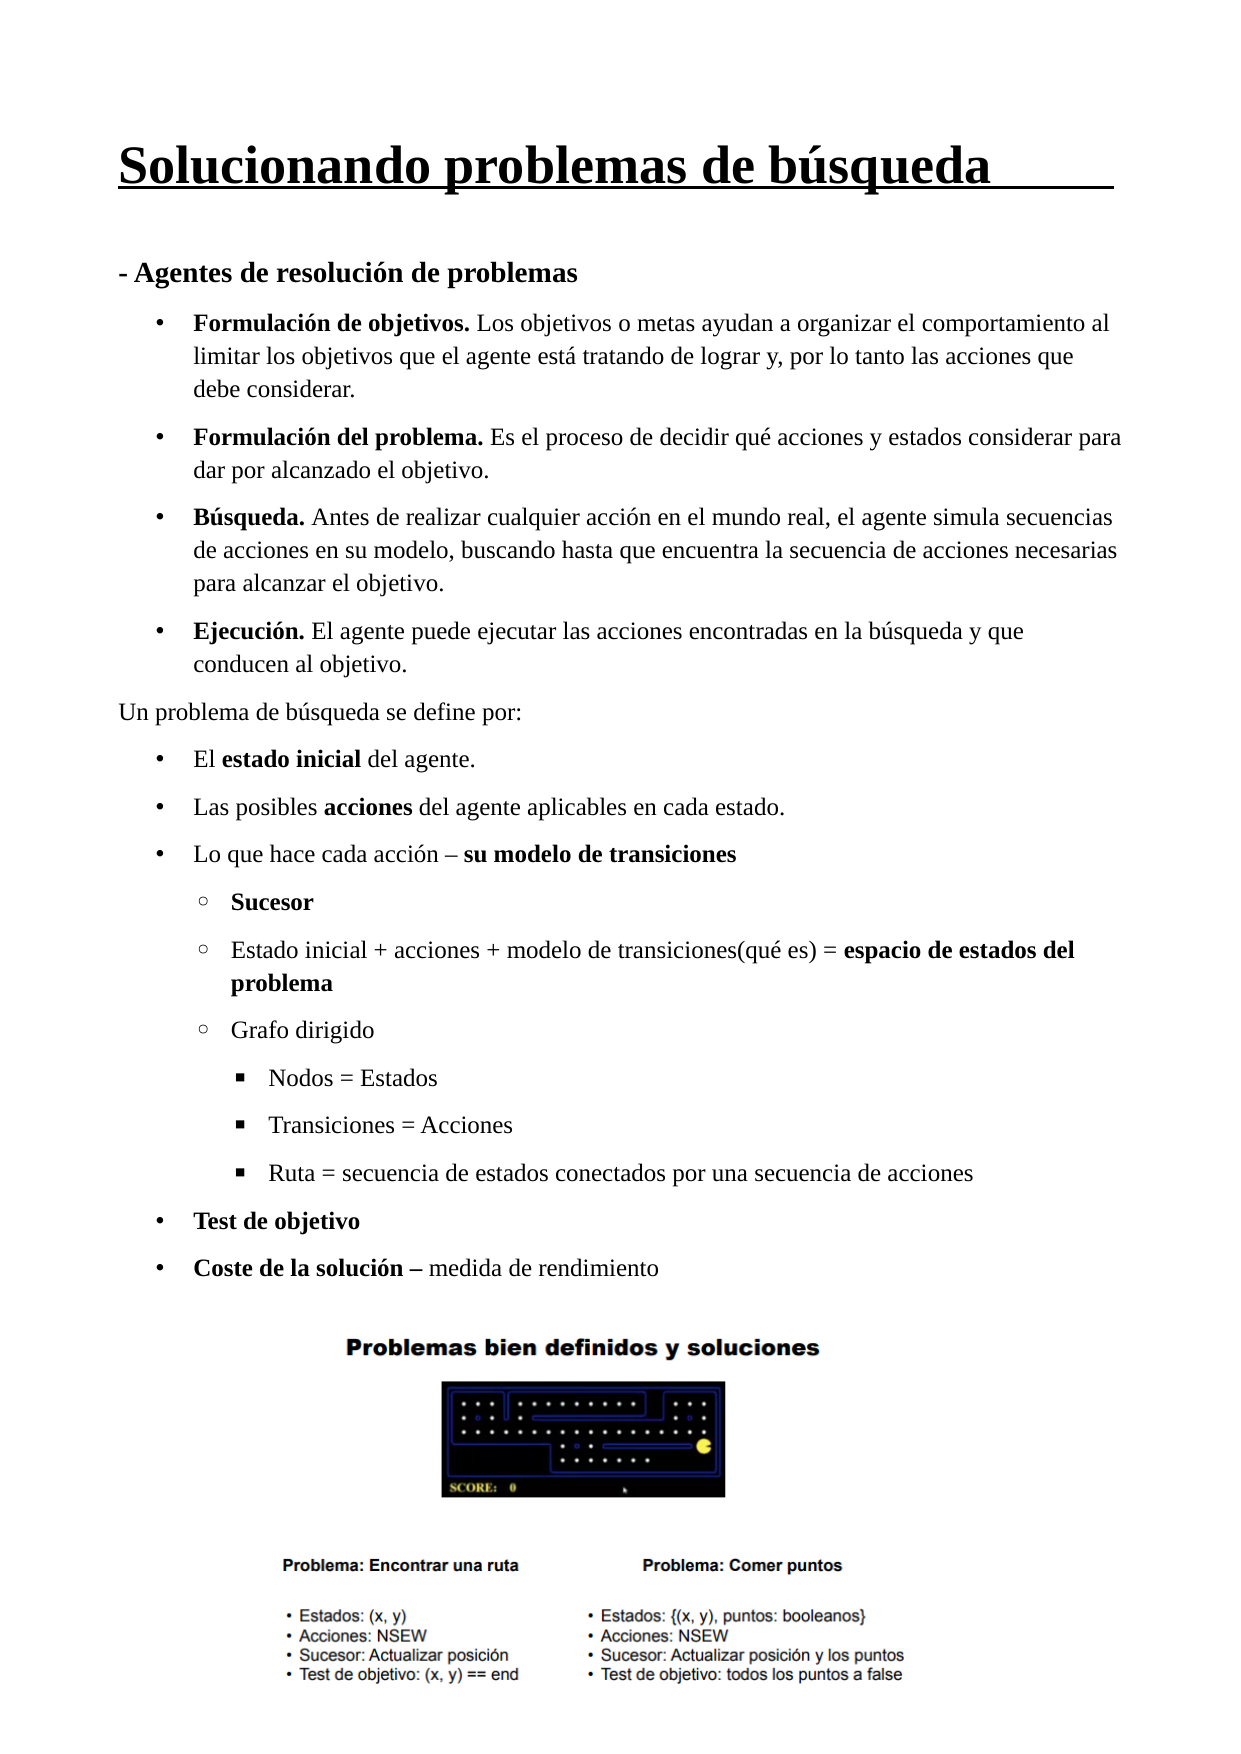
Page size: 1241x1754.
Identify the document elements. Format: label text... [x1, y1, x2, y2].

list Formulación de objetivos. Los objetivos o metas ayudan a organizar el comportamiento al limitar los objetivos que el agente está tratando de lograr y, por lo tanto las acciones que debe considerar. [156, 308, 1122, 403]
list Formulación del problema. Es el proceso de decidir qué acciones y estados considerar para dar por alcanzado el objetivo. [156, 422, 1122, 484]
list Test de objetivo [156, 1206, 1122, 1234]
list Búsqueda. Antes de realizar cualquier acción en el mundo real, el agente simula secuencias de acciones en su modelo, buscando hasta que encuentra la secuencia de acciones necesarias para alcanzar el objetivo. [156, 502, 1122, 597]
list Ejecución. El agente puede ejecutar las acciones encontradas en la búsqueda y que conducen al objetivo. [156, 616, 1122, 678]
list El estado inicial del agente. [156, 744, 1122, 773]
list Lo que hace cada acción – su modelo de transiciones [156, 839, 1122, 868]
list Grafo dirigido [193, 1015, 1122, 1044]
list Nodos = Estados [231, 1063, 1122, 1092]
list Transiciones = Acciones [231, 1111, 1122, 1139]
list Ruta = secuencia de estados conectados por una secuencia de acciones [231, 1158, 1122, 1187]
picture [273, 1331, 908, 1689]
text - Agentes de resolución de problemas [118, 255, 1122, 289]
text Un problema de búsqueda se define por: [118, 697, 1122, 726]
list Sucesor [193, 887, 1122, 916]
list Estado inicial + acciones + modelo de transiciones(qué es) = espacio de estados del problema [193, 935, 1122, 997]
list Las posibles acciones del agente aplicables en cada estado. [156, 792, 1122, 821]
list Coste de la solución – medida de rendimiento [156, 1253, 1122, 1282]
subtitle Solucionando problemas de búsqueda [118, 133, 1122, 195]
